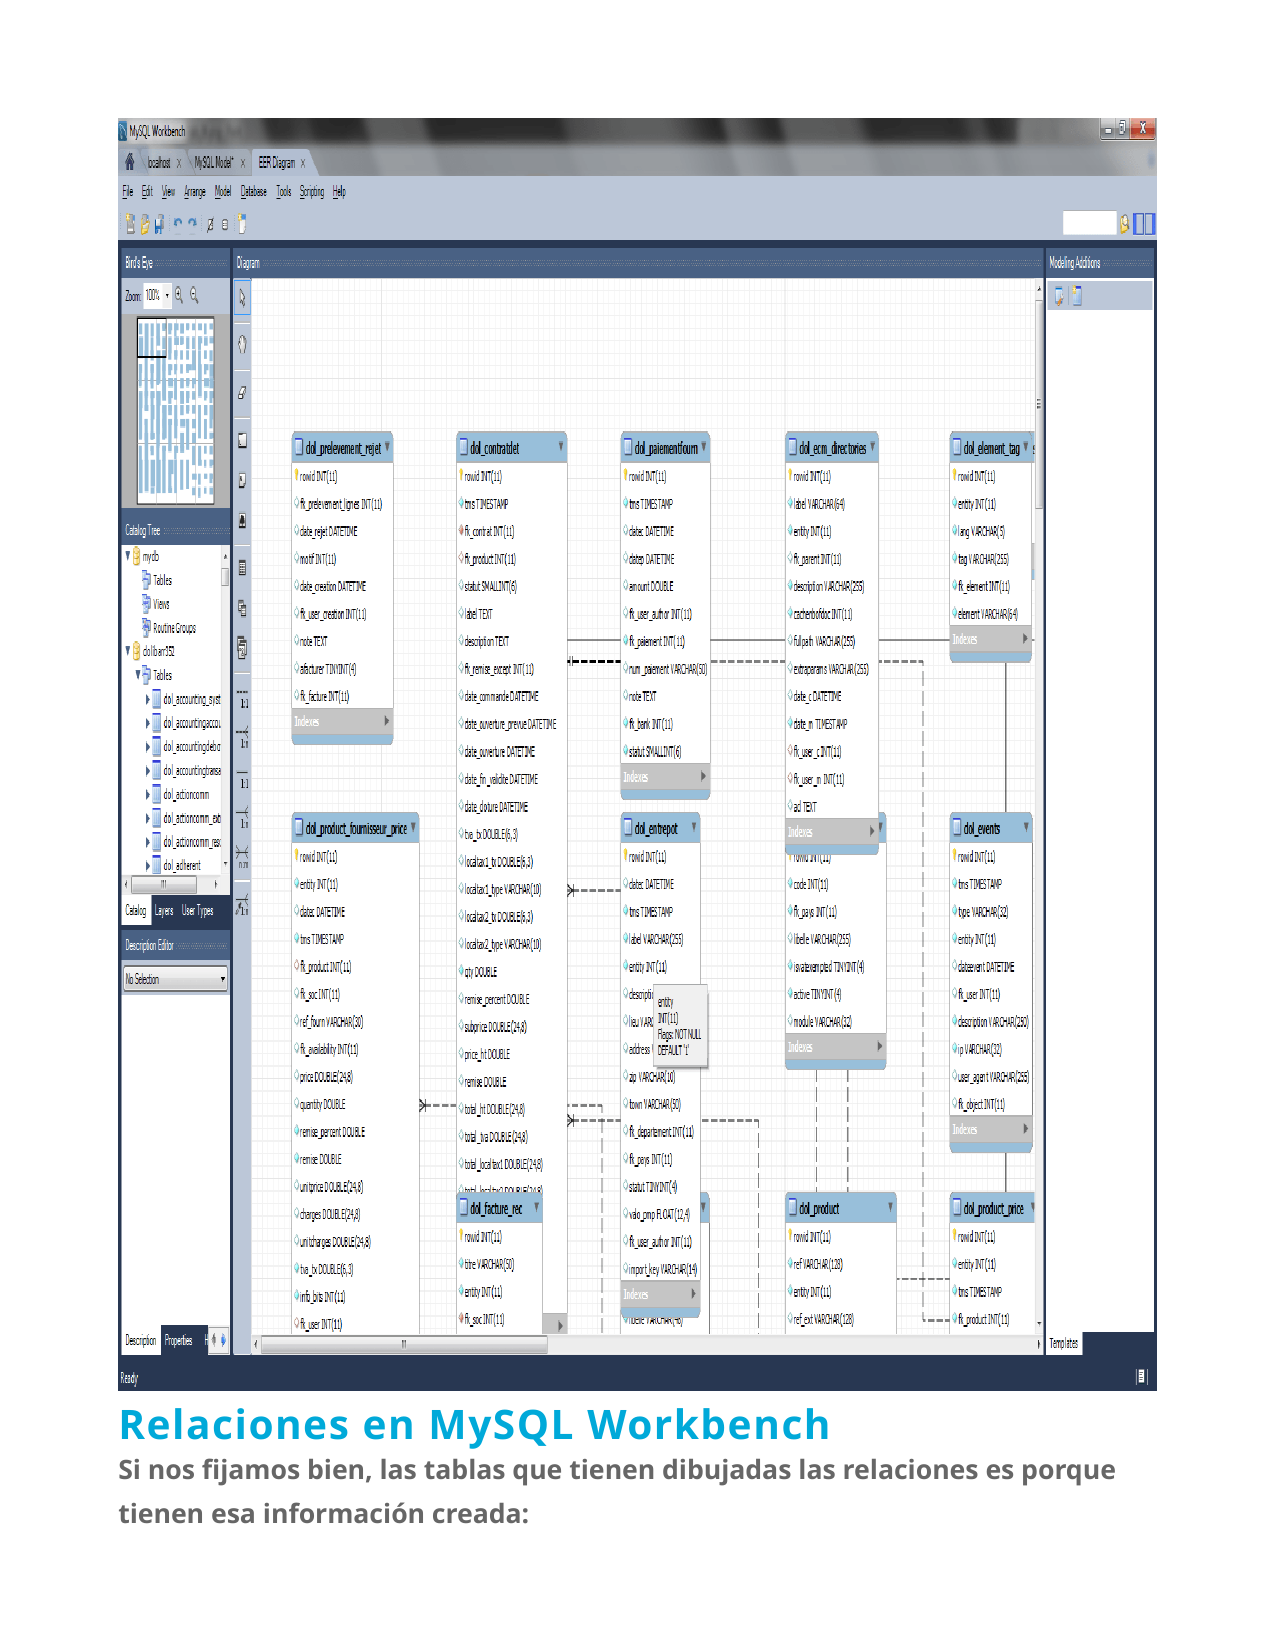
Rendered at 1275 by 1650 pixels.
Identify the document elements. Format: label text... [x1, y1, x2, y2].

text Si nos fijamos bien, las tablas que tienen dibujadas las relaciones es porque tienen esa información creada: [118, 1451, 1157, 1531]
picture [118, 118, 1157, 1391]
subtitle Relaciones en MySQL Workbench [118, 1396, 1157, 1451]
